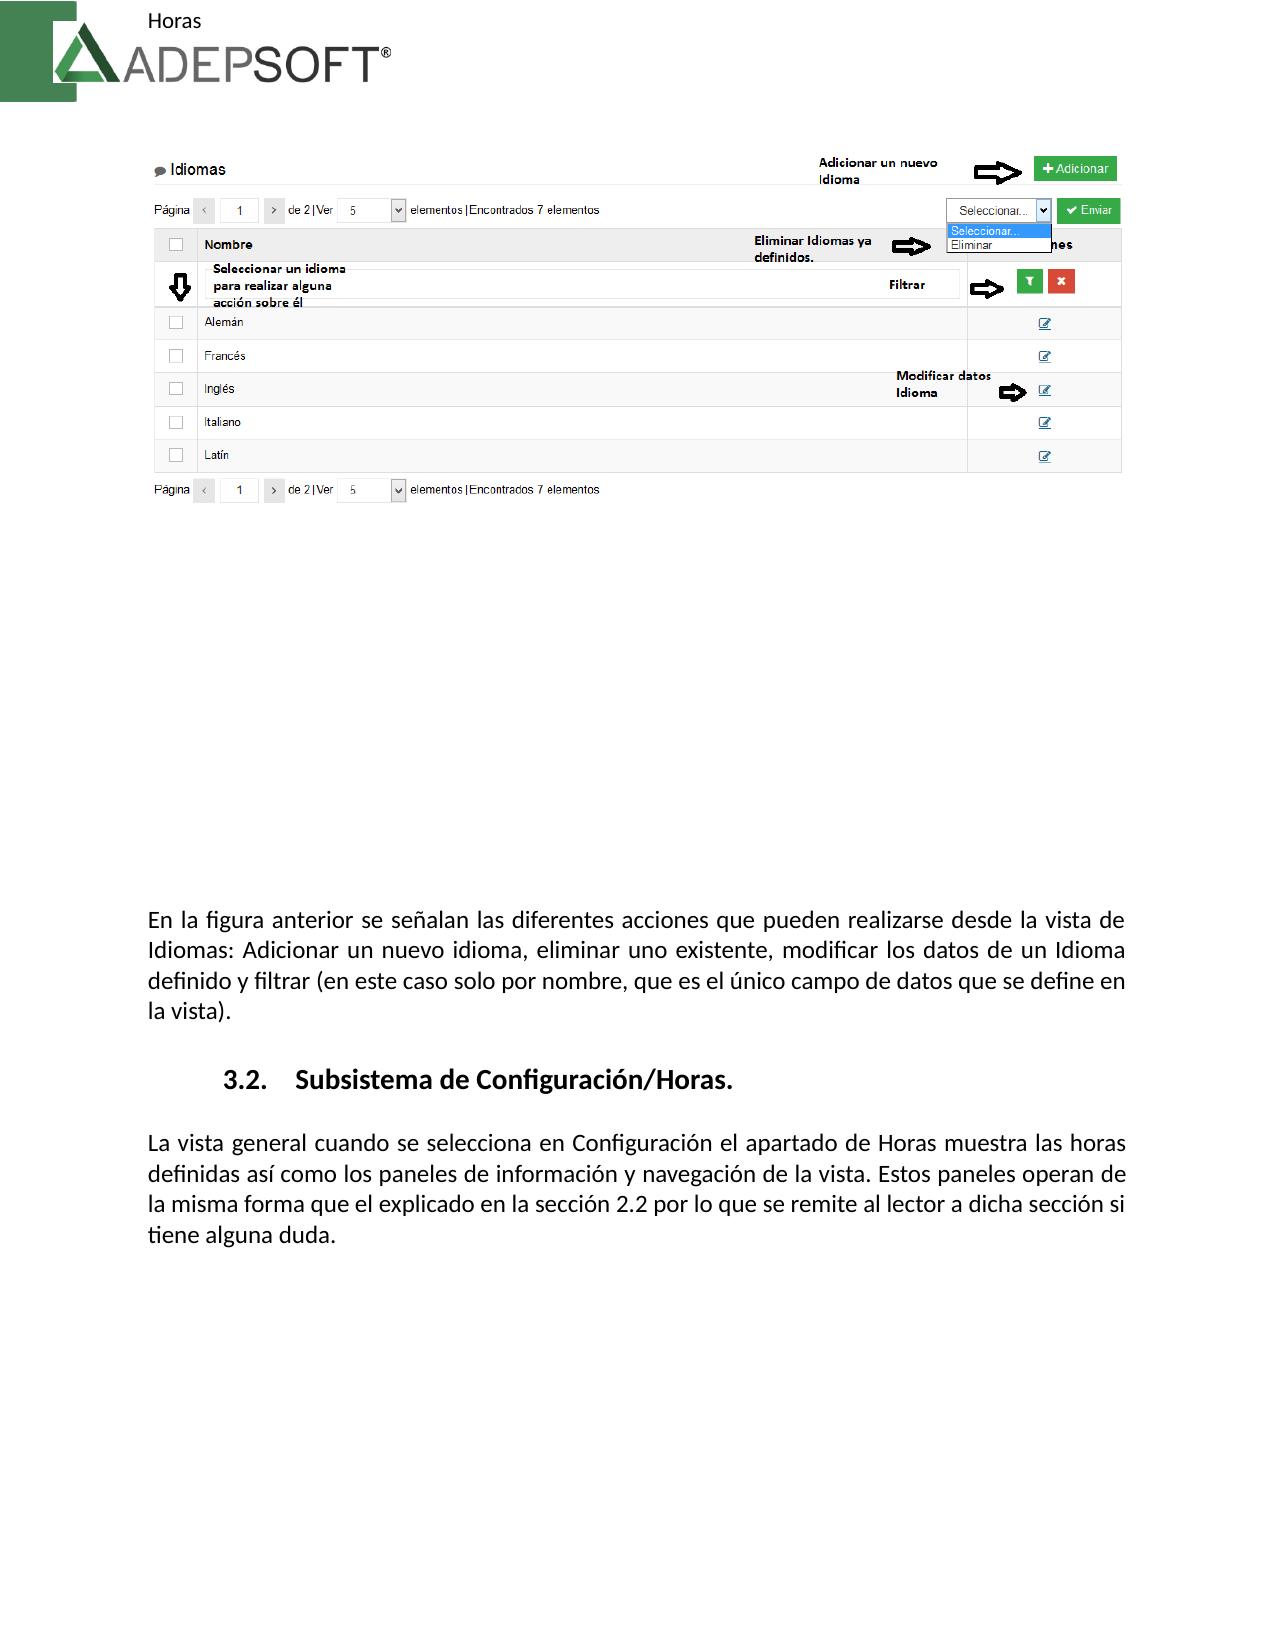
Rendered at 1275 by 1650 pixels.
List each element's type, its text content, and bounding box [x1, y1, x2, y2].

list Subsistema de Configuración/Horas. [223, 1061, 1127, 1097]
picture [53, 21, 392, 83]
text En la figura anterior se señalan las diferentes acciones que pueden realizarse desde la vista de Idiomas: Adicionar un nuevo idioma, eliminar uno existente, modificar los datos de un Idioma definido y filtrar (en este caso solo por nombre, que es el único campo de datos que se define en la vista). [148, 904, 1127, 1026]
text La vista general cuando se selecciona en Configuración el apartado de Horas muestra las horas definidas así como los paneles de información y navegación de la vista. Estos paneles operan de la misma forma que el explicado en la sección 2.2 por lo que se remite al lector a dicha sección si tiene alguna duda. [148, 1128, 1127, 1250]
